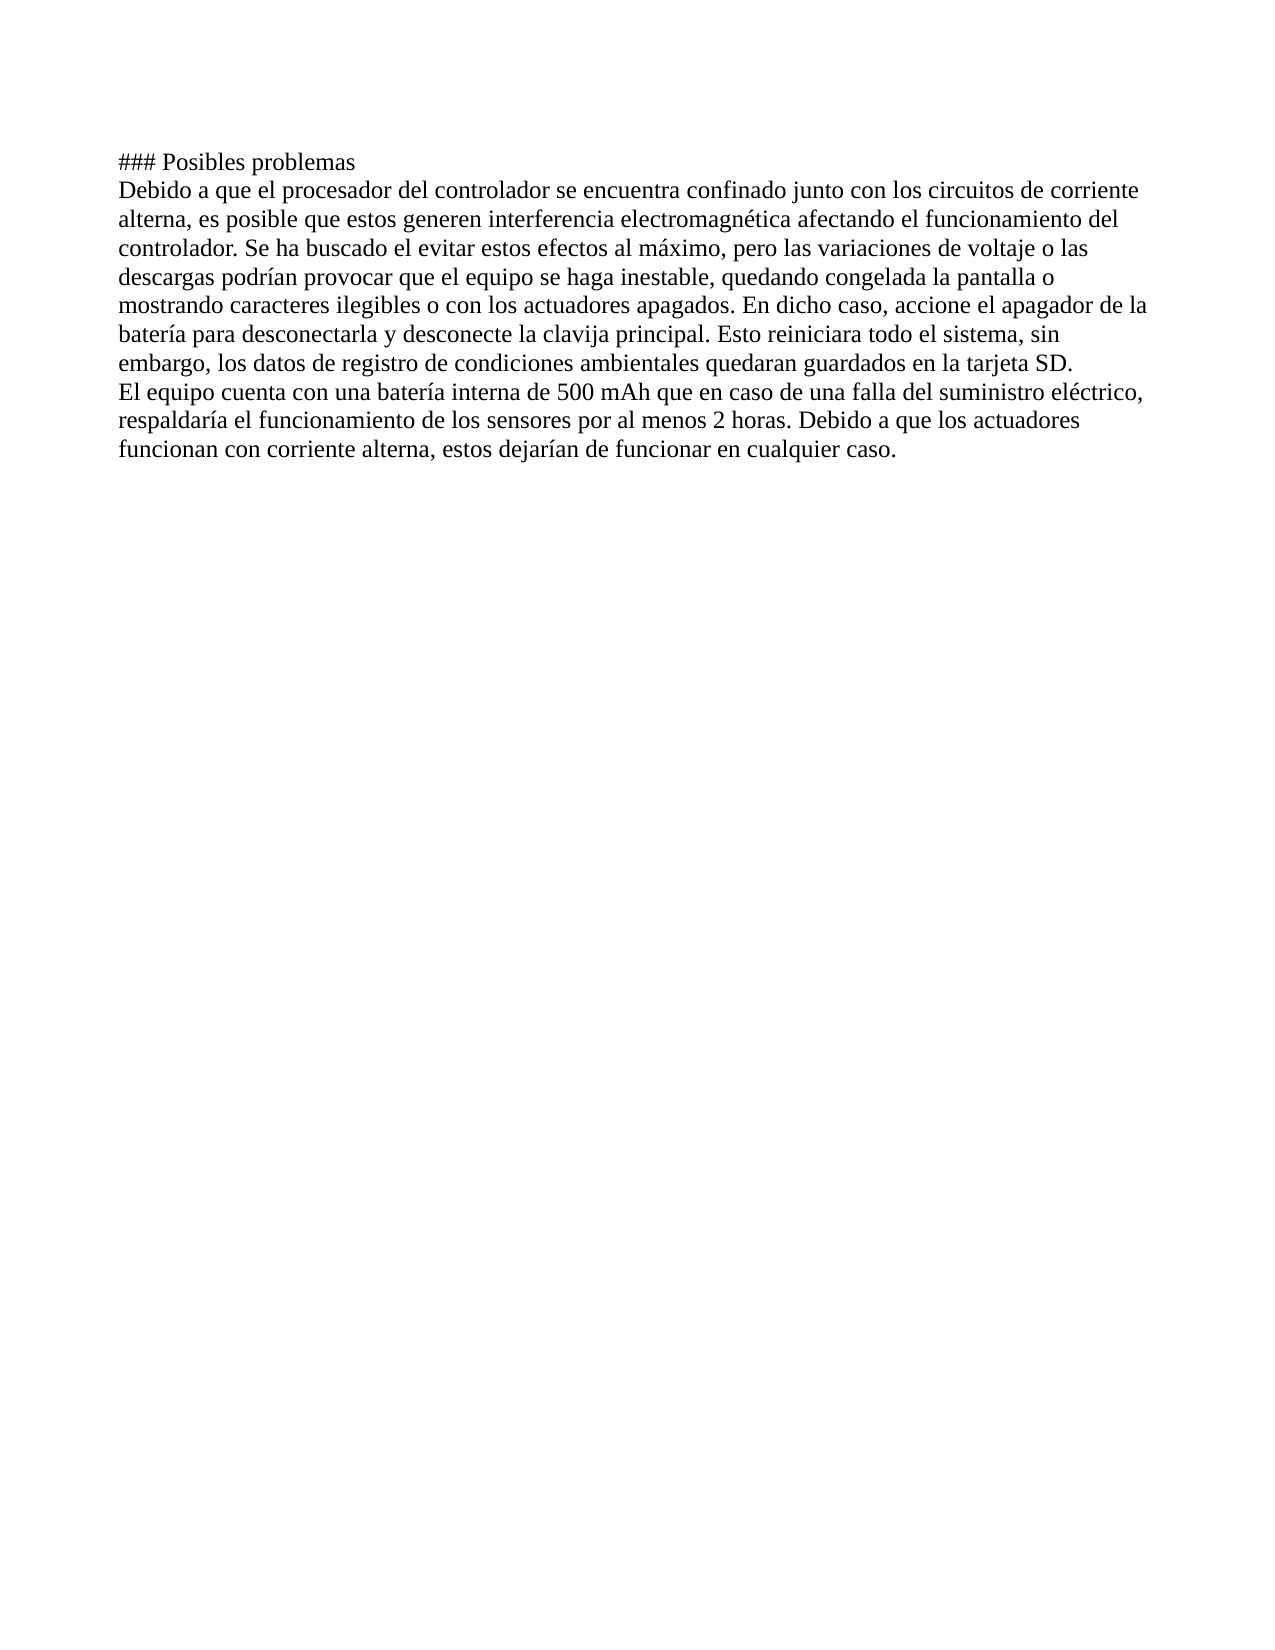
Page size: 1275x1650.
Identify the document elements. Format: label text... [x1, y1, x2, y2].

text ### Posibles problemas [118, 147, 1157, 176]
text El equipo cuenta con una batería interna de 500 mAh que en caso de una falla del suministro eléctrico, respaldaría el funcionamiento de los sensores por al menos 2 horas. Debido a que los actuadores funcionan con corriente alterna, estos dejarían de funcionar en cualquier caso. [118, 377, 1157, 463]
text Debido a que el procesador del controlador se encuentra confinado junto con los circuitos de corriente alterna, es posible que estos generen interferencia electromagnética afectando el funcionamiento del controlador. Se ha buscado el evitar estos efectos al máximo, pero las variaciones de voltaje o las descargas podrían provocar que el equipo se haga inestable, quedando congelada la pantalla o mostrando caracteres ilegibles o con los actuadores apagados. En dicho caso, accione el apagador de la batería para desconectarla y desconecte la clavija principal. Esto reiniciara todo el sistema, sin embargo, los datos de registro de condiciones ambientales quedaran guardados en la tarjeta SD. [118, 176, 1157, 377]
